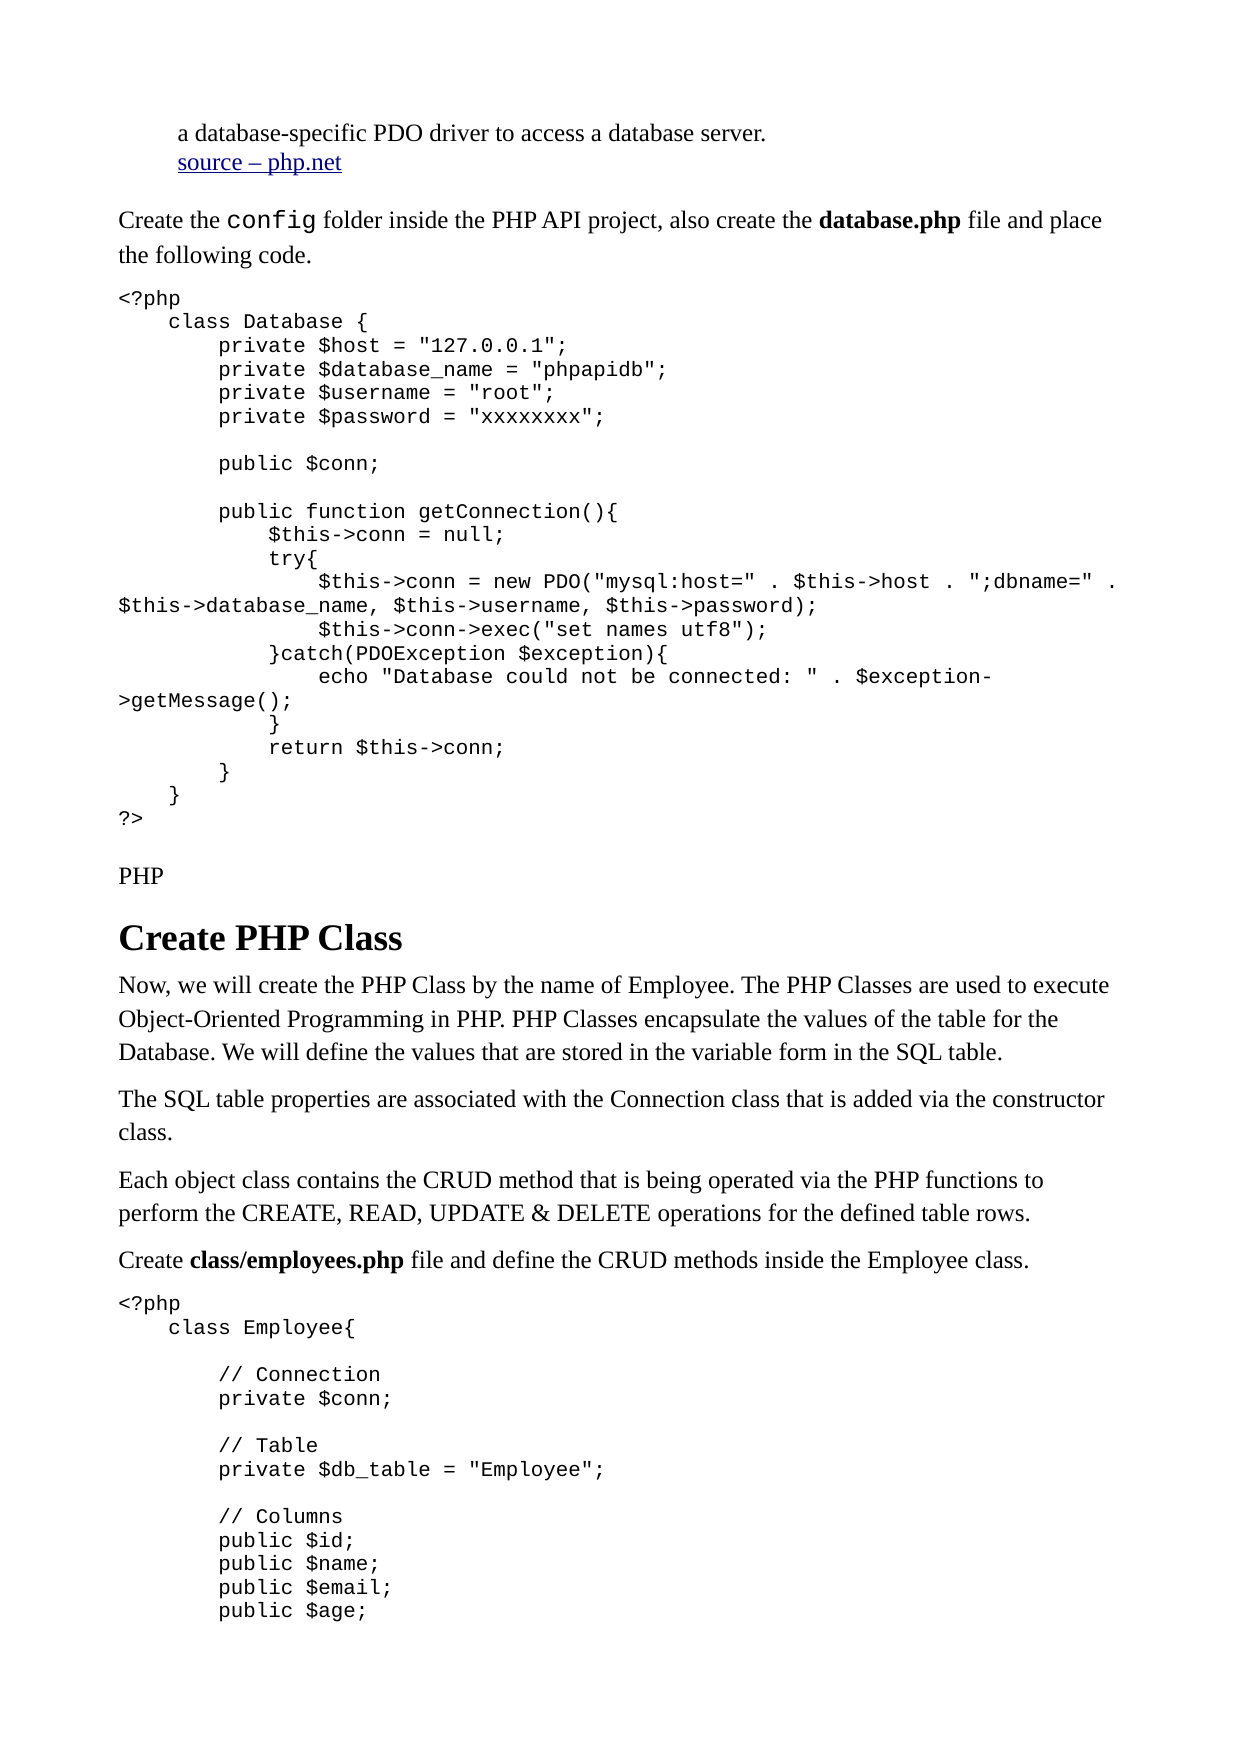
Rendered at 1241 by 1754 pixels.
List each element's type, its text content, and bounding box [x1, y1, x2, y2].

text public $conn; [118, 453, 1122, 477]
text private $username = "root"; [118, 382, 1122, 406]
text $this->conn = new PDO("mysql:host=" . $this->host . ";dbname=" . $this->database_name, $this->username, $this->password); [118, 572, 1122, 619]
text ?> [118, 808, 1122, 832]
text // Connection [118, 1364, 1122, 1388]
text public $id; [118, 1529, 1122, 1553]
text private $password = "xxxxxxxx"; [118, 406, 1122, 430]
subtitle Create PHP Class [118, 915, 1122, 958]
text public $age; [118, 1601, 1122, 1624]
text The SQL table properties are associated with the Connection class that is added via the constructor class. [118, 1084, 1122, 1146]
text $this->conn->exec("set names utf8"); [118, 619, 1122, 642]
text private $db_table = "Employee"; [118, 1459, 1122, 1482]
text a database-specific PDO driver to access a database server. source – php.net [177, 118, 1063, 176]
text } [118, 784, 1122, 808]
text // Table [118, 1435, 1122, 1459]
text Create class/employees.php file and define the CRUD methods inside the Employee class. [118, 1246, 1122, 1274]
text class Database { [118, 311, 1122, 335]
text }catch(PDOException $exception){ [118, 642, 1122, 666]
text public $name; [118, 1553, 1122, 1577]
text Each object class contains the CRUD method that is being operated via the PHP functions to perform the CREATE, READ, UPDATE & DELETE operations for the defined table rows. [118, 1165, 1122, 1227]
text <?php [118, 288, 1122, 311]
text $this->conn = null; [118, 524, 1122, 548]
text private $conn; [118, 1388, 1122, 1411]
text <?php [118, 1293, 1122, 1317]
text Create the config folder inside the PHP API project, also create the database.php file and place the following code. [118, 205, 1122, 269]
text private $host = "127.0.0.1"; [118, 335, 1122, 359]
text } [118, 713, 1122, 737]
text public function getConnection(){ [118, 501, 1122, 524]
text return $this->conn; [118, 737, 1122, 761]
text } [118, 761, 1122, 784]
text // Columns [118, 1506, 1122, 1529]
text Now, we will create the PHP Class by the name of Employee. The PHP Classes are used to execute Object-Oriented Programming in PHP. PHP Classes encapsulate the values of the table for the Database. We will define the values that are stored in the variable form in the SQL table. [118, 971, 1122, 1065]
text echo "Database could not be connected: " . $exception->getMessage(); [118, 666, 1122, 713]
text public $email; [118, 1577, 1122, 1601]
text private $database_name = "phpapidb"; [118, 359, 1122, 382]
text PHP [118, 861, 1122, 890]
text class Employee{ [118, 1317, 1122, 1340]
text try{ [118, 548, 1122, 572]
